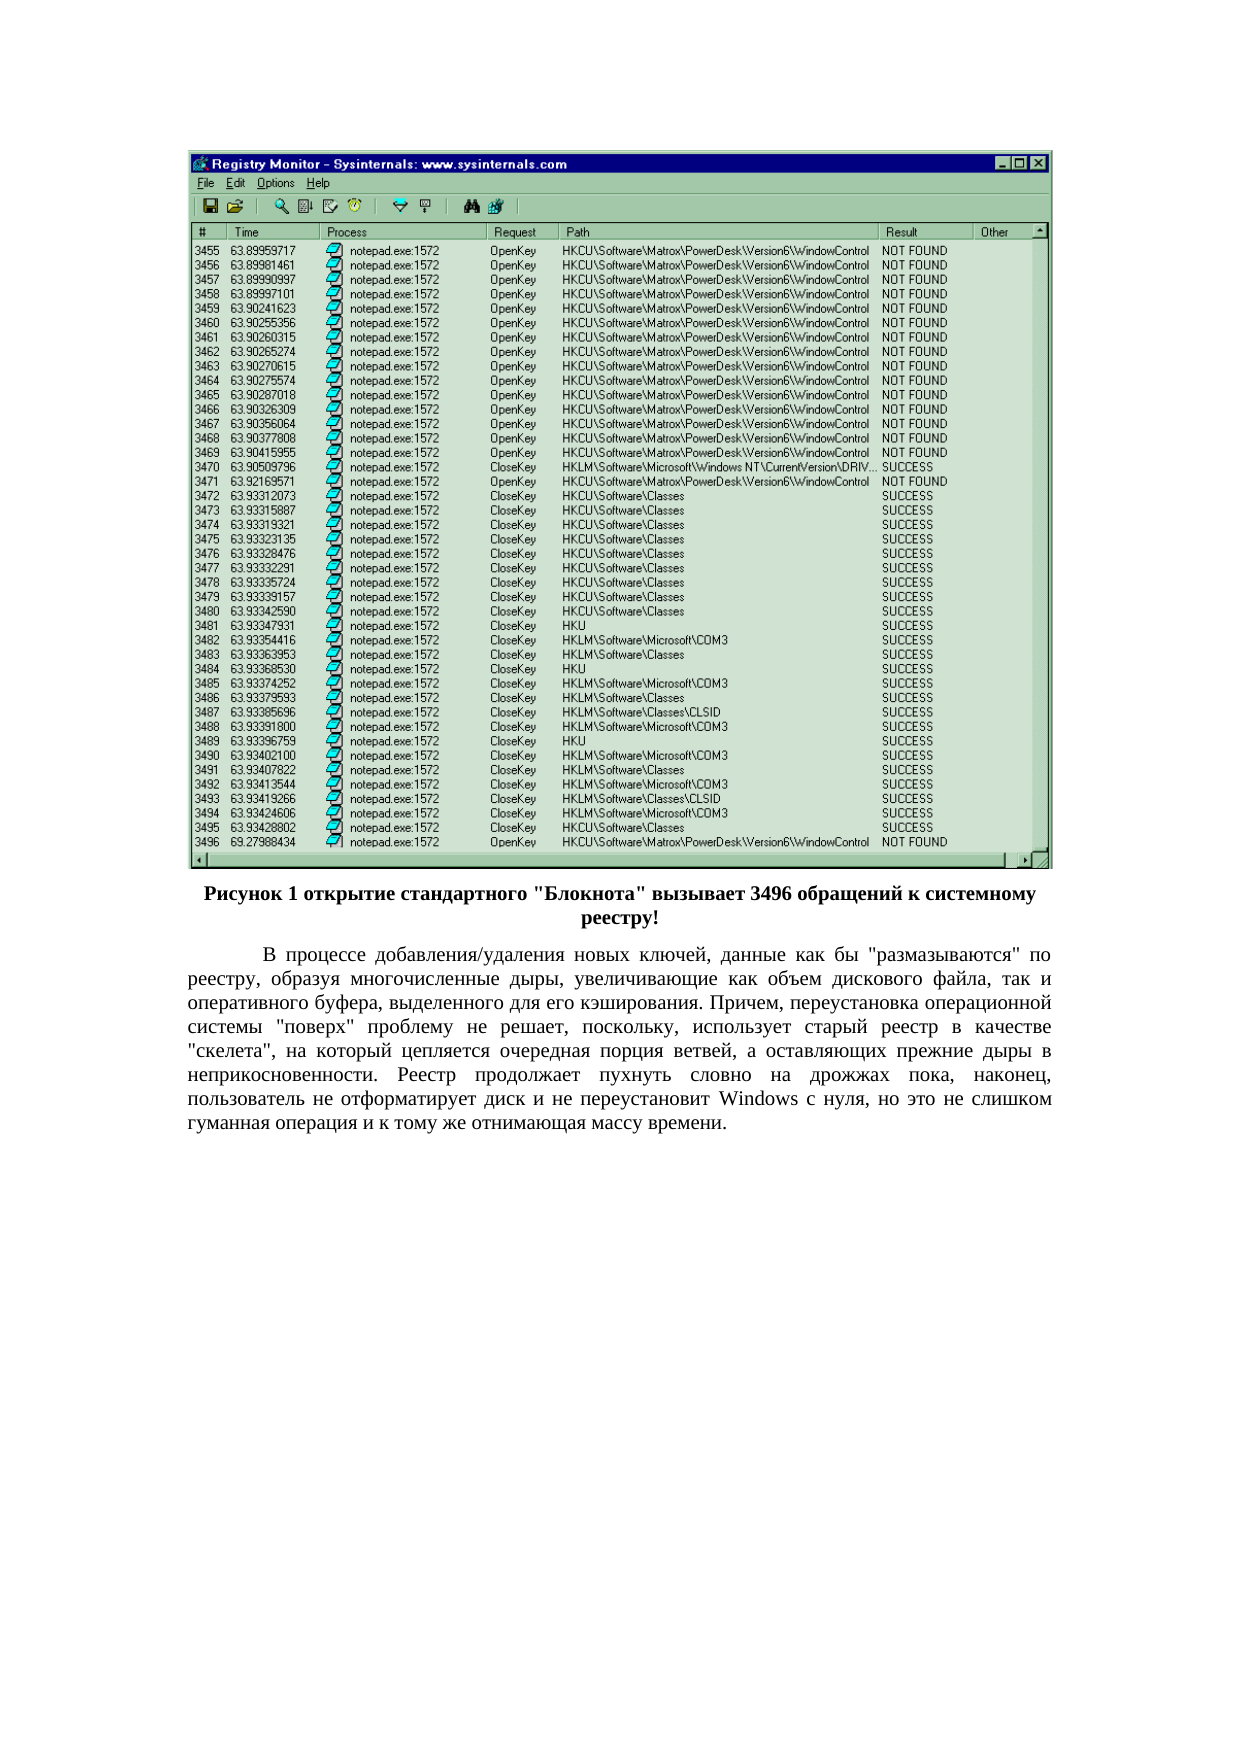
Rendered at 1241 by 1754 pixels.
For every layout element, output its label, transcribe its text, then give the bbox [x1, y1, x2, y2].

text Рисунок 1 открытие стандартного "Блокнота" вызывает 3496 обращений к системному реестру! [187, 881, 1053, 929]
text В процессе добавления/удаления новых ключей, данные как бы "размазываются" по реестру, образуя многочисленные дыры, увеличивающие как объем дискового файла, так и оперативного буфера, выделенного для его кэширования. Причем, переустановка операционной системы "поверх" проблему не решает, поскольку, использует старый реестр в качестве "скелета", на который цепляется очередная порция ветвей, а оставляющих прежние дыры в неприкосновенности. Реестр продолжает пухнуть словно на дрожжах пока, наконец, пользователь не отформатирует диск и не переустановит Windows с нуля, но это не слишком гуманная операция и к тому же отнимающая массу времени. [187, 942, 1053, 1134]
picture [187, 150, 1053, 869]
